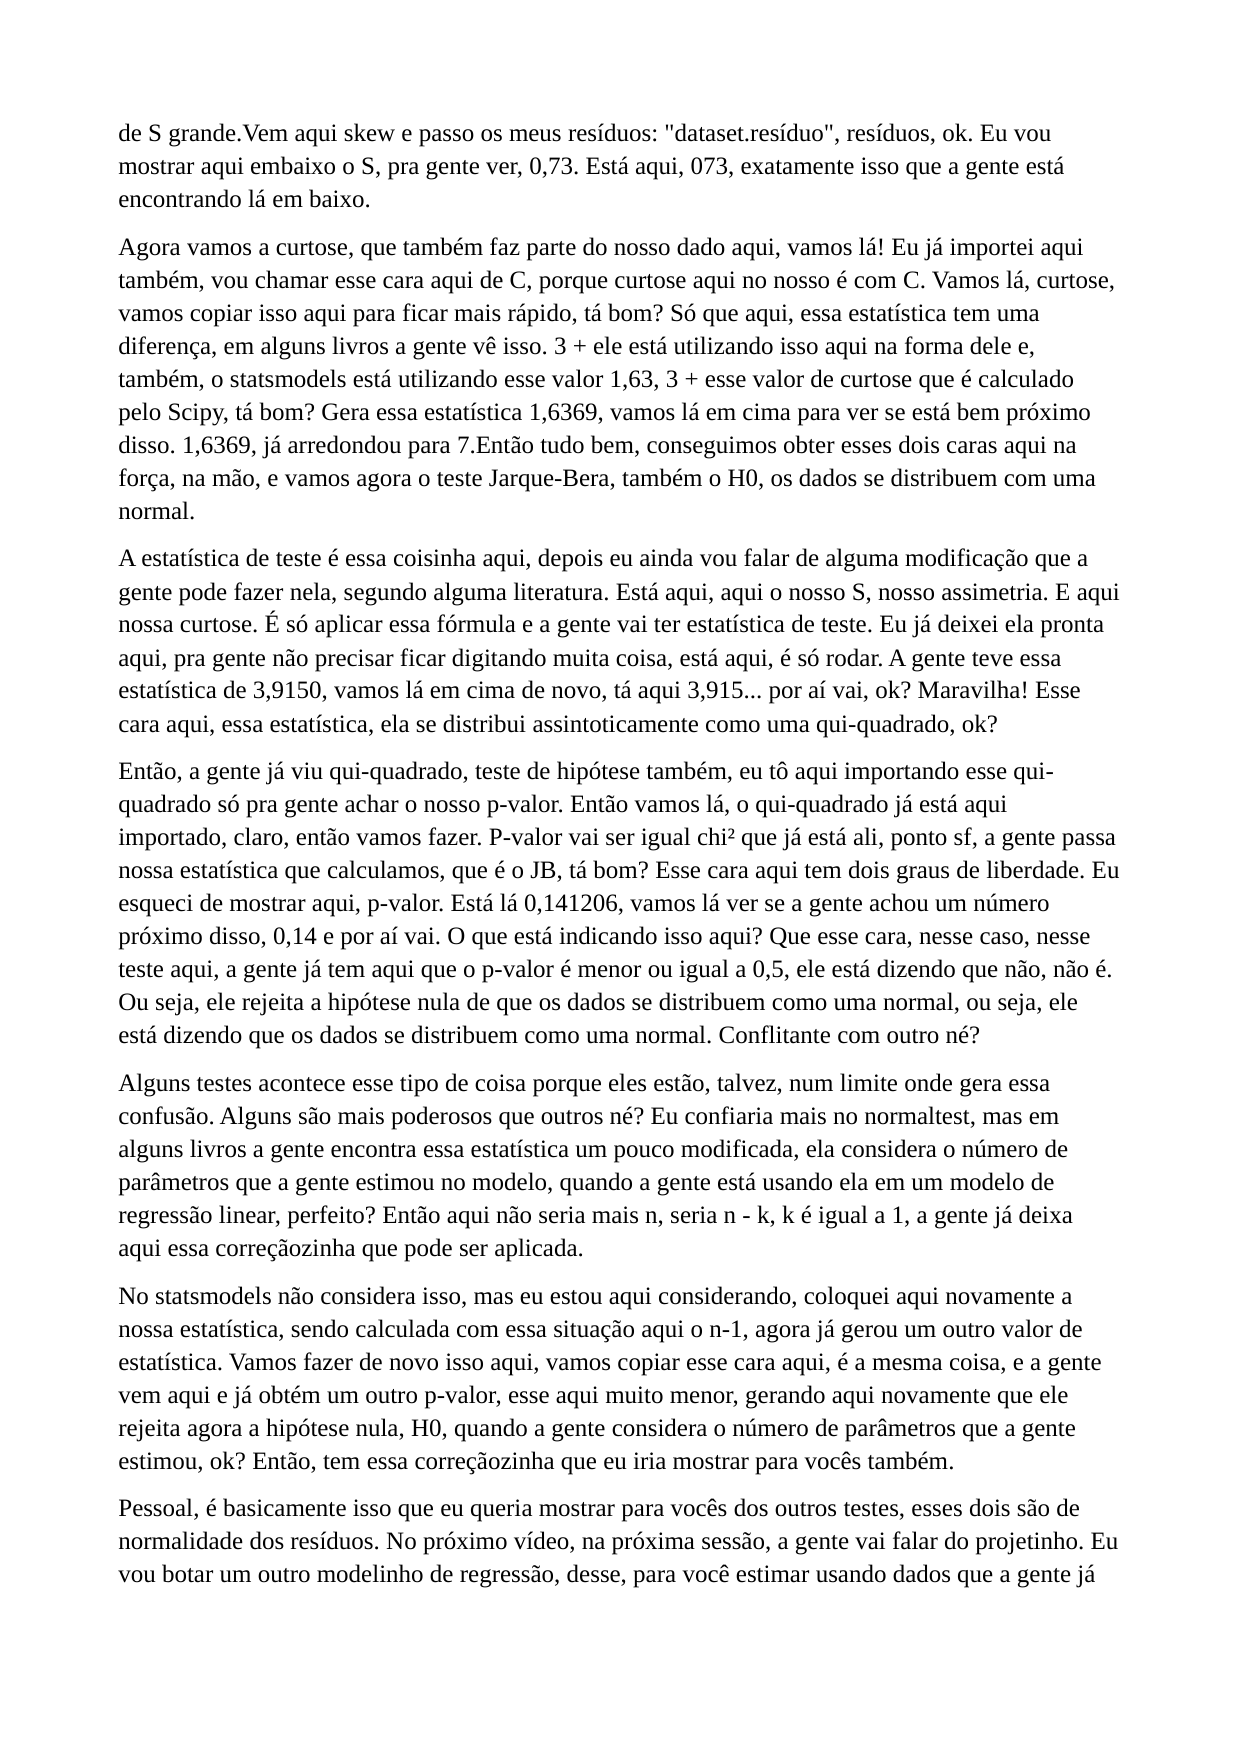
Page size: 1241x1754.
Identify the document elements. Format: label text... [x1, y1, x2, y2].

text Pessoal, é basicamente isso que eu queria mostrar para vocês dos outros testes, esses dois são de normalidade dos resíduos. No próximo vídeo, na próxima sessão, a gente vai falar do projetinho. Eu vou botar um outro modelinho de regressão, desse, para você estimar usando dados que a gente já [118, 1493, 1122, 1588]
text Alguns testes acontece esse tipo de coisa porque eles estão, talvez, num limite onde gera essa confusão. Alguns são mais poderosos que outros né? Eu confiaria mais no normaltest, mas em alguns livros a gente encontra essa estatística um pouco modificada, ela considera o número de parâmetros que a gente estimou no modelo, quando a gente está usando ela em um modelo de regressão linear, perfeito? Então aqui não seria mais n, seria n - k, k é igual a 1, a gente já deixa aqui essa correçãozinha que pode ser aplicada. [118, 1068, 1122, 1262]
text A estatística de teste é essa coisinha aqui, depois eu ainda vou falar de alguma modificação que a gente pode fazer nela, segundo alguma literatura. Está aqui, aqui o nosso S, nosso assimetria. E aqui nossa curtose. É só aplicar essa fórmula e a gente vai ter estatística de teste. Eu já deixei ela pronta aqui, pra gente não precisar ficar digitando muita coisa, está aqui, é só rodar. A gente teve essa estatística de 3,9150, vamos lá em cima de novo, tá aqui 3,915... por aí vai, ok? Maravilha! Esse cara aqui, essa estatística, ela se distribui assintoticamente como uma qui-quadrado, ok? [118, 543, 1122, 737]
text Então, a gente já viu qui-quadrado, teste de hipótese também, eu tô aqui importando esse qui-quadrado só pra gente achar o nosso p-valor. Então vamos lá, o qui-quadrado já está aqui importado, claro, então vamos fazer. P-valor vai ser igual chi² que já está ali, ponto sf, a gente passa nossa estatística que calculamos, que é o JB, tá bom? Esse cara aqui tem dois graus de liberdade. Eu esqueci de mostrar aqui, p-valor. Está lá 0,141206, vamos lá ver se a gente achou um número próximo disso, 0,14 e por aí vai. O que está indicando isso aqui? Que esse cara, nesse caso, nesse teste aqui, a gente já tem aqui que o p-valor é menor ou igual a 0,5, ele está dizendo que não, não é. Ou seja, ele rejeita a hipótese nula de que os dados se distribuem como uma normal, ou seja, ele está dizendo que os dados se distribuem como uma normal. Conflitante com outro né? [118, 756, 1122, 1049]
text de S grande.Vem aqui skew e passo os meus resíduos: "dataset.resíduo", resíduos, ok. Eu vou mostrar aqui embaixo o S, pra gente ver, 0,73. Está aqui, 073, exatamente isso que a gente está encontrando lá em baixo. [118, 118, 1122, 213]
text Agora vamos a curtose, que também faz parte do nosso dado aqui, vamos lá! Eu já importei aqui também, vou chamar esse cara aqui de C, porque curtose aqui no nosso é com C. Vamos lá, curtose, vamos copiar isso aqui para ficar mais rápido, tá bom? Só que aqui, essa estatística tem uma diferença, em alguns livros a gente vê isso. 3 + ele está utilizando isso aqui na forma dele e, também, o statsmodels está utilizando esse valor 1,63, 3 + esse valor de curtose que é calculado pelo Scipy, tá bom? Gera essa estatística 1,6369, vamos lá em cima para ver se está bem próximo disso. 1,6369, já arredondou para 7.Então tudo bem, conseguimos obter esses dois caras aqui na força, na mão, e vamos agora o teste Jarque-Bera, também o H0, os dados se distribuem com uma normal. [118, 232, 1122, 525]
text No statsmodels não considera isso, mas eu estou aqui considerando, coloquei aqui novamente a nossa estatística, sendo calculada com essa situação aqui o n-1, agora já gerou um outro valor de estatística. Vamos fazer de novo isso aqui, vamos copiar esse cara aqui, é a mesma coisa, e a gente vem aqui e já obtém um outro p-valor, esse aqui muito menor, gerando aqui novamente que ele rejeita agora a hipótese nula, H0, quando a gente considera o número de parâmetros que a gente estimou, ok? Então, tem essa correçãozinha que eu iria mostrar para vocês também. [118, 1281, 1122, 1474]
